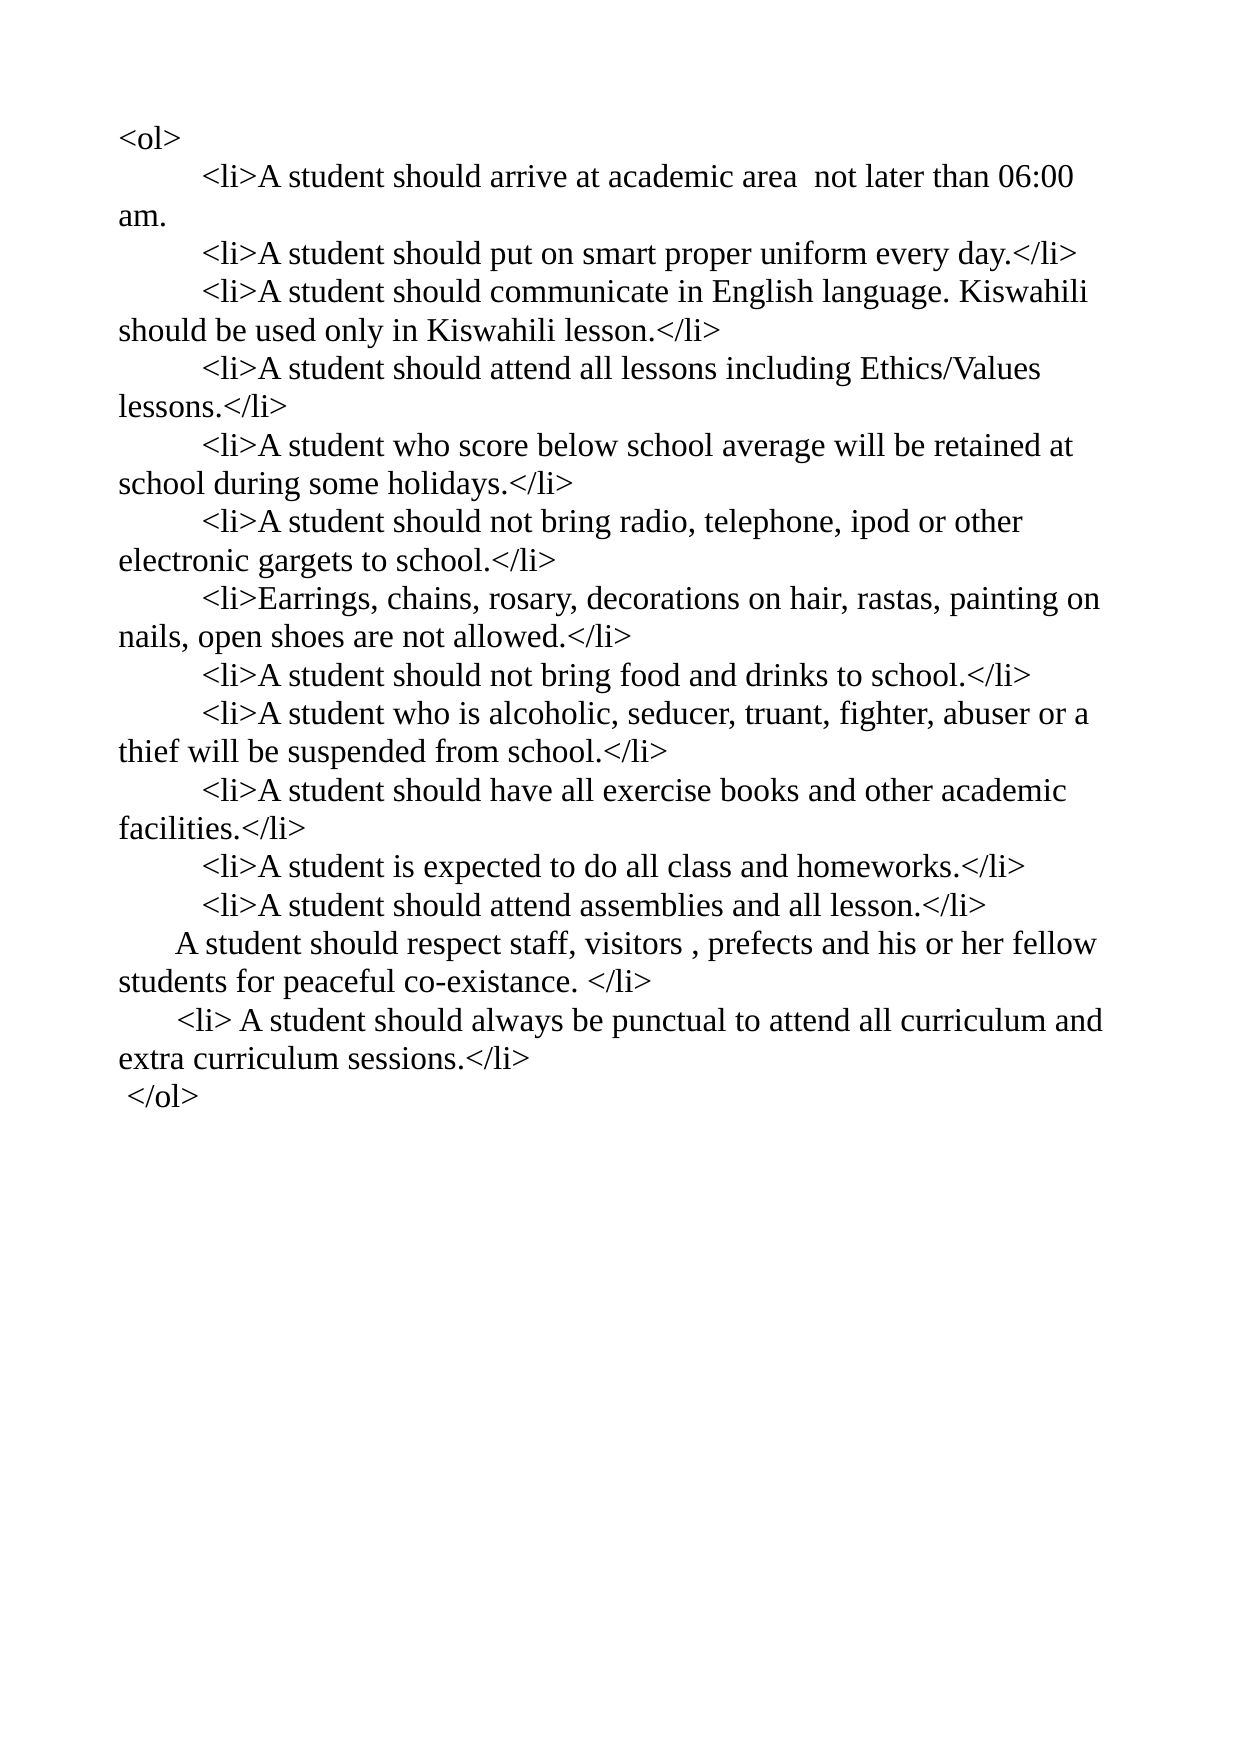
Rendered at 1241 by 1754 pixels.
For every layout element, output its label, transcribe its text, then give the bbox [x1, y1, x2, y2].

text <li>A student should not bring radio, telephone, ipod or other electronic gargets to school.</li> [118, 501, 1122, 578]
text <li>A student is expected to do all class and homeworks.</li> [118, 846, 1122, 885]
text <li>A student should attend all lessons including Ethics/Values lessons.</li> [118, 348, 1122, 425]
text A student should respect staff, visitors , prefects and his or her fellow students for peaceful co-existance. </li> [118, 923, 1122, 1000]
text <li>A student who score below school average will be retained at school during some holidays.</li> [118, 425, 1122, 501]
text <li>A student should have all exercise books and other academic facilities.</li> [118, 770, 1122, 846]
text </ol> [118, 1076, 1122, 1115]
text <li>A student should arrive at academic area not later than 06:00 am. [118, 156, 1122, 233]
text <ol> [118, 118, 1122, 156]
text <li> A student should always be punctual to attend all curriculum and extra curriculum sessions.</li> [118, 1000, 1122, 1076]
text <li>A student should communicate in English language. Kiswahili should be used only in Kiswahili lesson.</li> [118, 271, 1122, 348]
text <li>A student should put on smart proper uniform every day.</li> [118, 233, 1122, 271]
text <li>A student should not bring food and drinks to school.</li> [118, 655, 1122, 693]
text <li>A student should attend assemblies and all lesson.</li> [118, 885, 1122, 923]
text <li>Earrings, chains, rosary, decorations on hair, rastas, painting on nails, open shoes are not allowed.</li> [118, 578, 1122, 655]
text <li>A student who is alcoholic, seducer, truant, fighter, abuser or a thief will be suspended from school.</li> [118, 693, 1122, 770]
